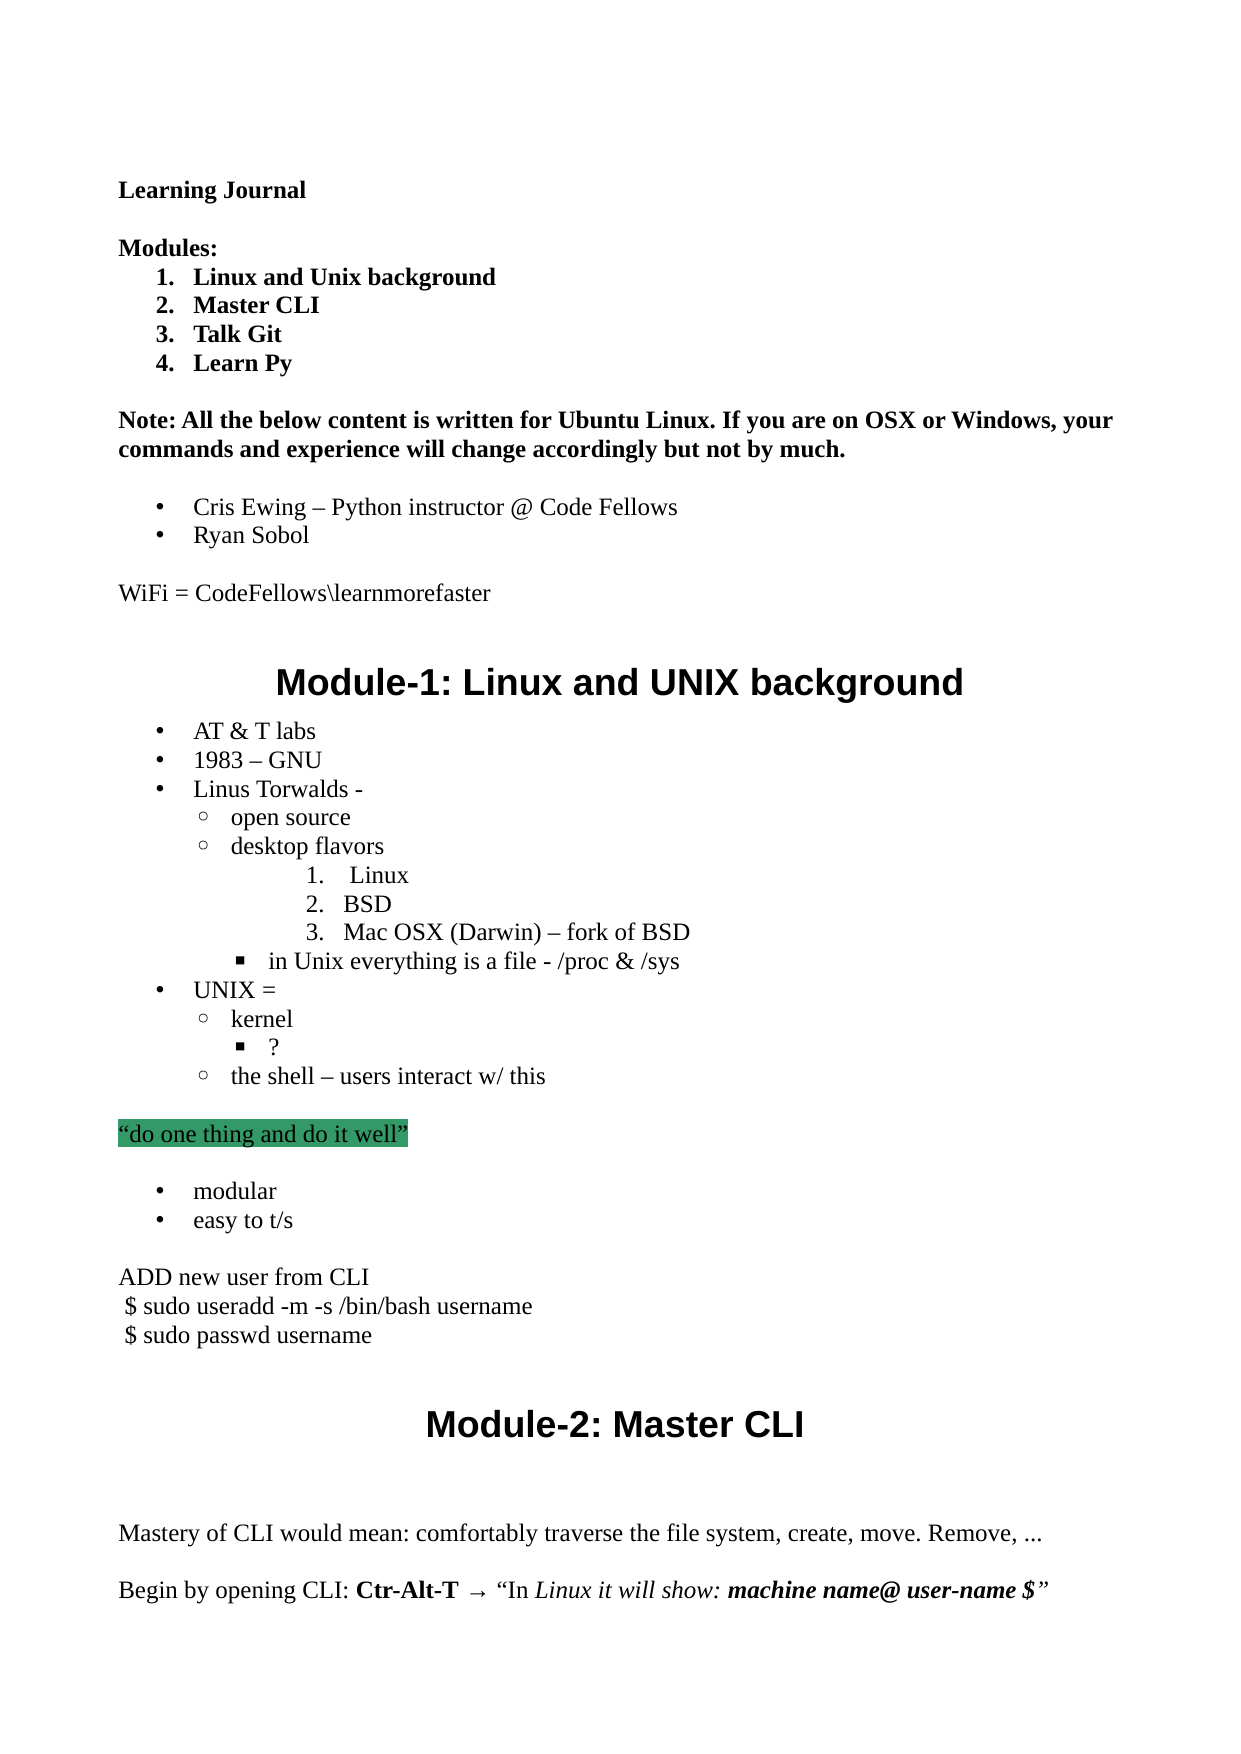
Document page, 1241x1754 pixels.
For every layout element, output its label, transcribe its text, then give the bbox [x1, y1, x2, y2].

text Modules: [118, 233, 1122, 262]
text WiFi = CodeFellows\learnmorefaster [118, 578, 1122, 607]
list Learn Py [156, 348, 1122, 377]
text ADD new user from CLI [118, 1262, 1122, 1291]
list modular [156, 1176, 1122, 1205]
list open source [193, 802, 1122, 831]
list Cris Ewing – Python instructor @ Code Fellows [156, 492, 1122, 521]
list UNIX = [156, 975, 1122, 1004]
list desktop flavors [193, 831, 1122, 860]
title Module-1: Linux and UNIX background [118, 661, 1122, 704]
list Master CLI [156, 291, 1122, 319]
list Linus Torwalds - [156, 774, 1122, 802]
title Module-2: Master CLI [118, 1402, 1122, 1446]
text Note: All the below content is written for Ubuntu Linux. If you are on OSX or Windows, your commands and experience will change accordingly but not by much. [118, 406, 1122, 463]
list Mac OSX (Darwin) – fork of BSD [306, 917, 1122, 946]
list easy to t/s [156, 1205, 1122, 1234]
text $ sudo useradd -m -s /bin/bash username [118, 1291, 1122, 1320]
text Begin by opening CLI: Ctr-Alt-T → “In Linux it will show: machine name@ user-name $” [118, 1576, 1122, 1604]
list kernel [193, 1004, 1122, 1032]
text Mastery of CLI would mean: comfortably traverse the file system, create, move. Remove, ... [118, 1518, 1122, 1547]
list Linux and Unix background [156, 262, 1122, 291]
list ? [231, 1032, 1122, 1061]
text $ sudo passwd username [118, 1320, 1122, 1349]
list Ryan Sobol [156, 521, 1122, 549]
list in Unix everything is a file - /proc & /sys [231, 946, 1122, 975]
list BSD [306, 889, 1122, 917]
text Learning Journal [118, 176, 1122, 204]
list Talk Git [156, 319, 1122, 348]
text “do one thing and do it well” [118, 1119, 1122, 1147]
list Linux [306, 860, 1122, 889]
list the shell – users interact w/ this [193, 1061, 1122, 1090]
list 1983 – GNU [156, 745, 1122, 774]
list AT & T labs [156, 716, 1122, 745]
